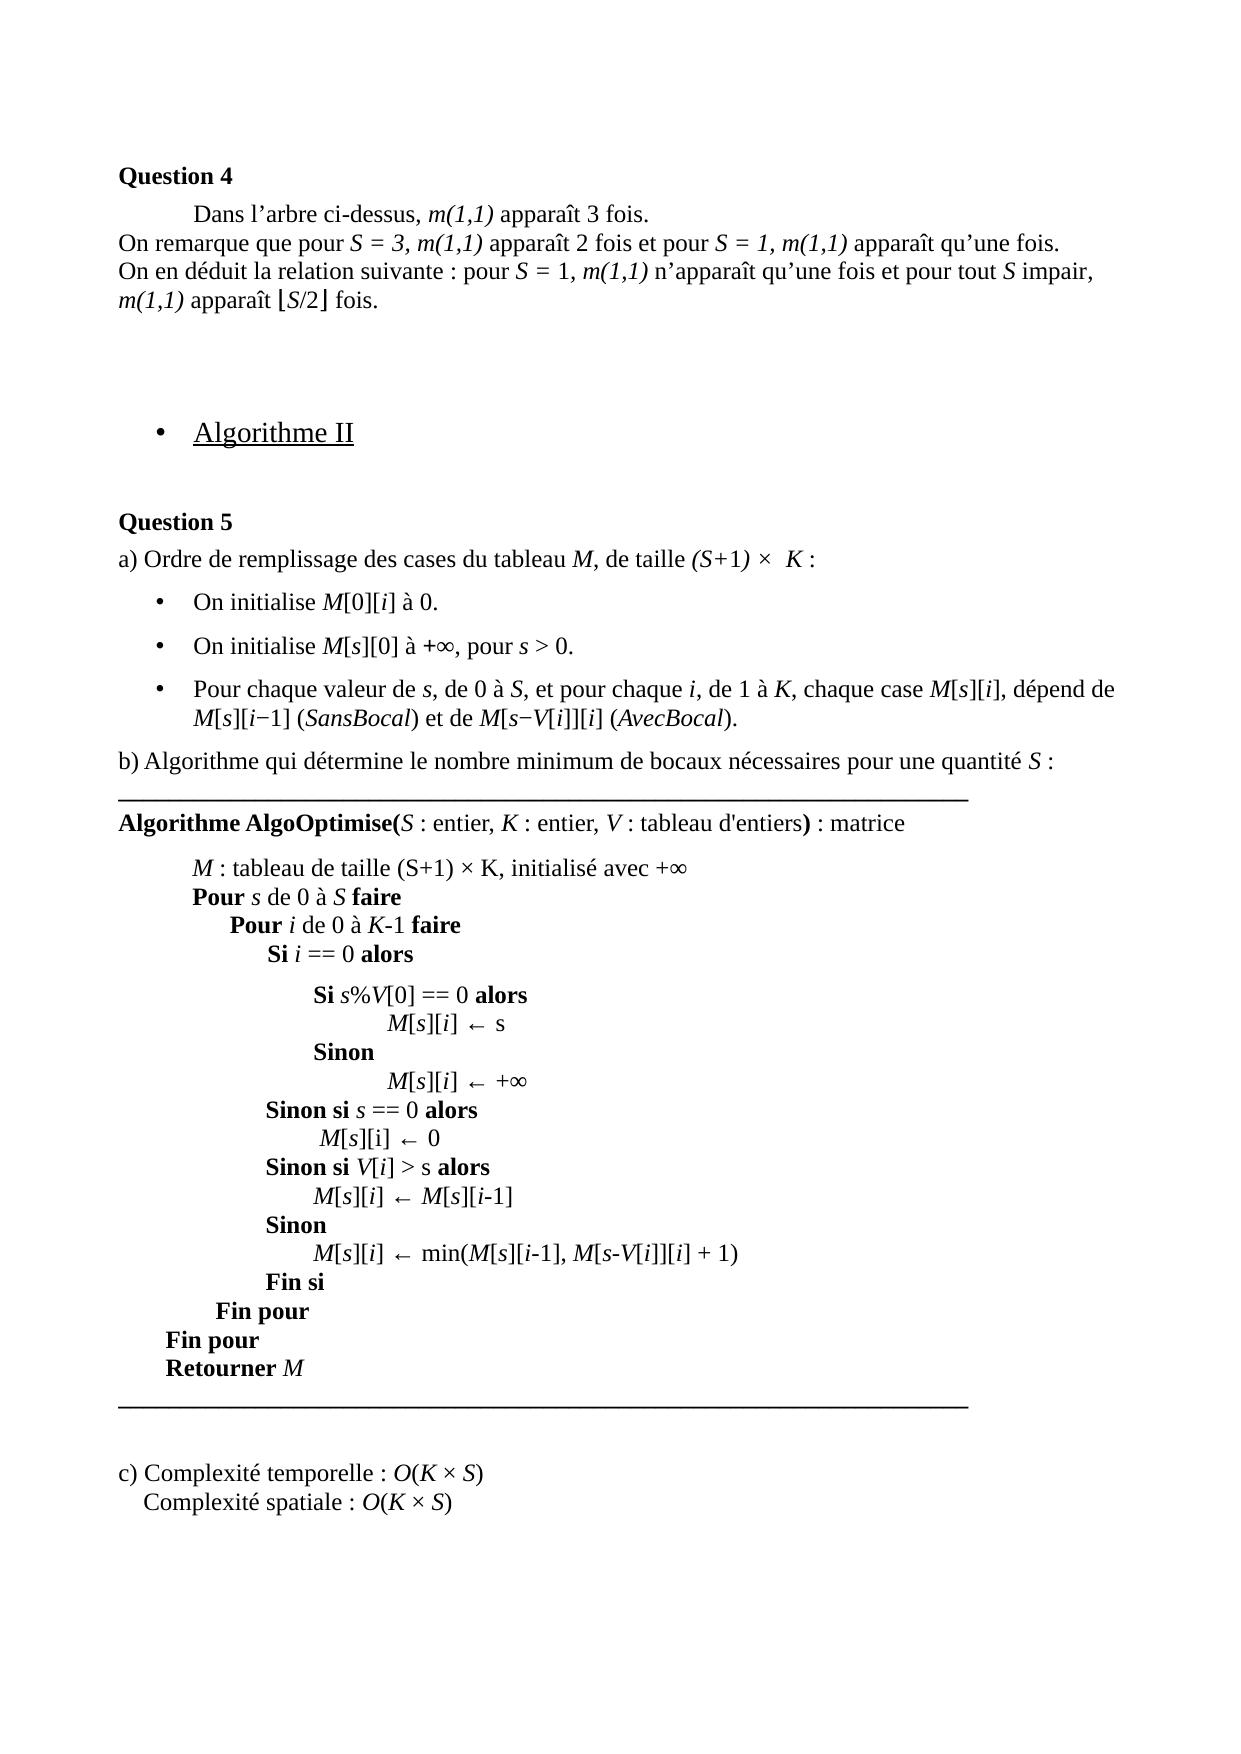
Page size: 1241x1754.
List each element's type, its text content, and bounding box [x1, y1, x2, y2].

text Algorithme AlgoOptimise(S : entier, K : entier, V : tableau d'entiers) : matrice [118, 808, 1122, 837]
list On initialise M[s][0] à +∞, pour s > 0. [156, 631, 1122, 659]
text c) Complexité temporelle : O(K × S) Complexité spatiale : O(K × S) [118, 1458, 1122, 1516]
text Dans l’arbre ci-dessus, m(1,1) apparaît 3 fois. On remarque que pour S = 3, m(1,1) apparaît 2 fois et pour S = 1, m(1,1) apparaît qu’une fois. On en déduit la relation suivante : pour S = 1, m(1,1) n’apparaît qu’une fois et pour tout S impair, m(1,1) apparaît ⌊S/2⌋ fois. [118, 199, 1122, 314]
text a) Ordre de remplissage des cases du tableau M, de taille (S+1) × K : [118, 544, 1122, 573]
list Pour chaque valeur de s, de 0 à S, et pour chaque i, de 1 à K, chaque case M[s][i], dépend de M[s][i−1] (SansBocal) et de M[s−V[i]][i] (AvecBocal). [156, 674, 1122, 732]
text ____________________________________________________________________ [118, 775, 1122, 804]
text M[s][i] ← s [165, 1008, 1122, 1037]
text b) Algorithme qui détermine le nombre minimum de bocaux nécessaires pour une quantité S : [118, 746, 1122, 775]
list Algorithme II [156, 415, 1122, 449]
text ____________________________________________________________________ [118, 1382, 1122, 1411]
text Question 5 [118, 507, 1122, 535]
list On initialise M[0][i] à 0. [156, 587, 1122, 616]
text Sinon [165, 1037, 1122, 1066]
text M[s][i] ← +∞ Sinon si s == 0 alors M[s][i] ← 0 Sinon si V[i] > s alors M[s][i] ← M[s][i-1] Sinon M[s][i] ← min(M[s][i-1], M[s-V[i]][i] + 1) Fin si Fin pour Fin pour Retourner M [165, 1066, 1122, 1382]
text Si s%V[0] == 0 alors [165, 980, 1122, 1008]
list M : tableau de taille (S+1) × K, initialisé avec +∞ Pour s de 0 à S faire Pour i de 0 à K-1 faire Si i == 0 alors [162, 853, 1122, 968]
text Question 4 [118, 161, 1122, 190]
